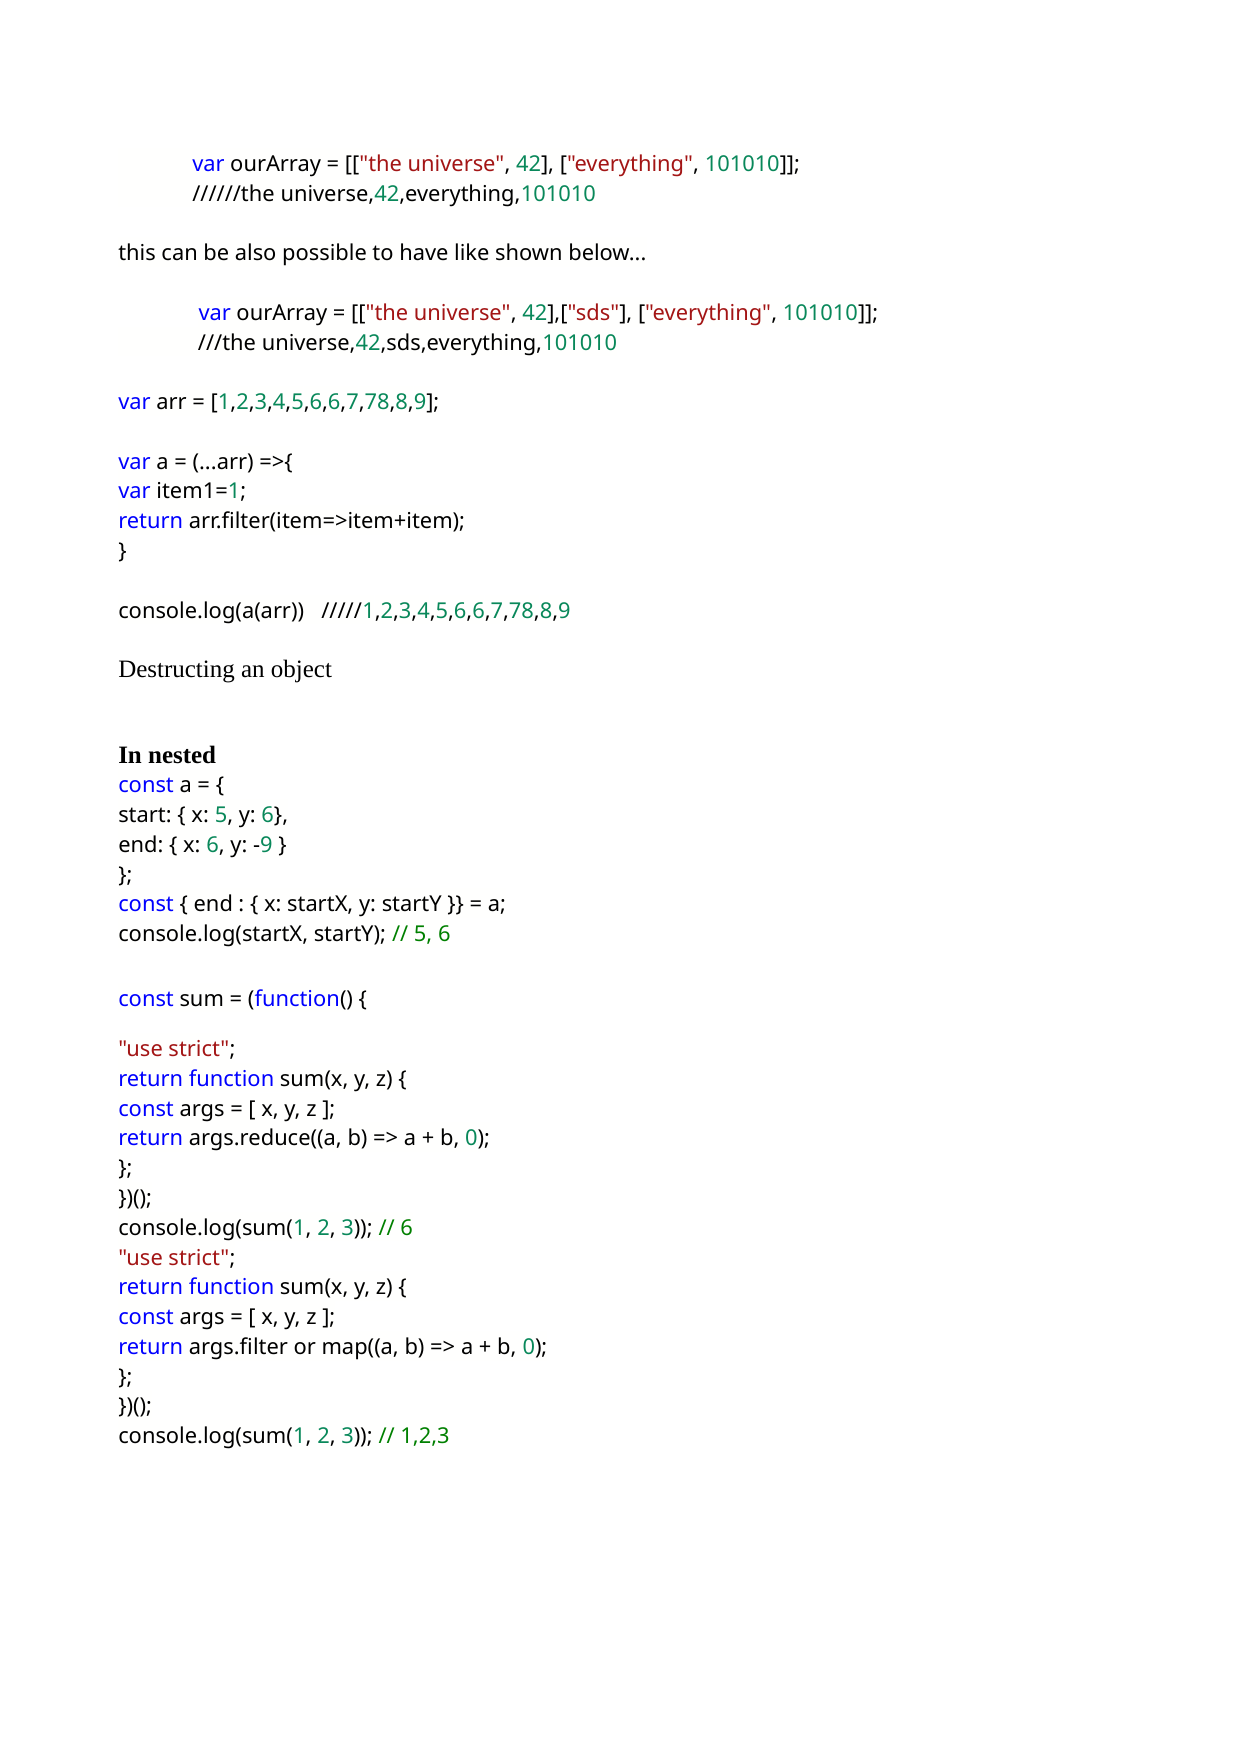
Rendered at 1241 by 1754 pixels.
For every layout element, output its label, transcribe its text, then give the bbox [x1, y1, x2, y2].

text Destructing an object [118, 654, 1122, 683]
text const a = { [118, 769, 1122, 799]
text const args = [ x, y, z ]; [118, 1301, 1122, 1331]
text return args.reduce((a, b) => a + b, 0); [118, 1122, 1122, 1152]
text } [118, 535, 1122, 565]
text "use strict"; [118, 1241, 1122, 1271]
text const sum = (function() { [118, 948, 1122, 1012]
text return function sum(x, y, z) { [118, 1271, 1122, 1301]
text console.log(a(arr)) /////1,2,3,4,5,6,6,7,78,8,9 [118, 594, 1122, 624]
text var arr = [1,2,3,4,5,6,6,7,78,8,9]; [118, 386, 1122, 416]
text var a = (...arr) =>{ [118, 446, 1122, 476]
text return function sum(x, y, z) { [118, 1063, 1122, 1092]
text })(); [118, 1182, 1122, 1212]
text console.log(sum(1, 2, 3)); // 1,2,3 [118, 1420, 1122, 1450]
text var ourArray = [["the universe", 42],["sds"], ["everything", 101010]]; [118, 297, 1122, 327]
text In nested [118, 740, 1122, 769]
text start: { x: 5, y: 6}, [118, 799, 1122, 829]
text this can be also possible to have like shown below... [118, 237, 1122, 267]
text var item1=1; [118, 476, 1122, 505]
text //////the universe,42,everything,101010 [118, 178, 1122, 207]
text return args.filter or map((a, b) => a + b, 0); [118, 1331, 1122, 1361]
text var ourArray = [["the universe", 42], ["everything", 101010]]; [118, 148, 1122, 178]
text console.log(startX, startY); // 5, 6 [118, 918, 1122, 948]
text console.log(sum(1, 2, 3)); // 6 [118, 1212, 1122, 1241]
text }; [118, 1152, 1122, 1182]
text return arr.filter(item=>item+item); [118, 505, 1122, 535]
text end: { x: 6, y: -9 } [118, 829, 1122, 858]
text const args = [ x, y, z ]; [118, 1092, 1122, 1122]
text }; [118, 858, 1122, 888]
text }; [118, 1361, 1122, 1390]
text })(); [118, 1390, 1122, 1420]
text ///the universe,42,sds,everything,101010 [118, 327, 1122, 356]
text "use strict"; [118, 1033, 1122, 1063]
text const { end : { x: startX, y: startY }} = a; [118, 888, 1122, 918]
